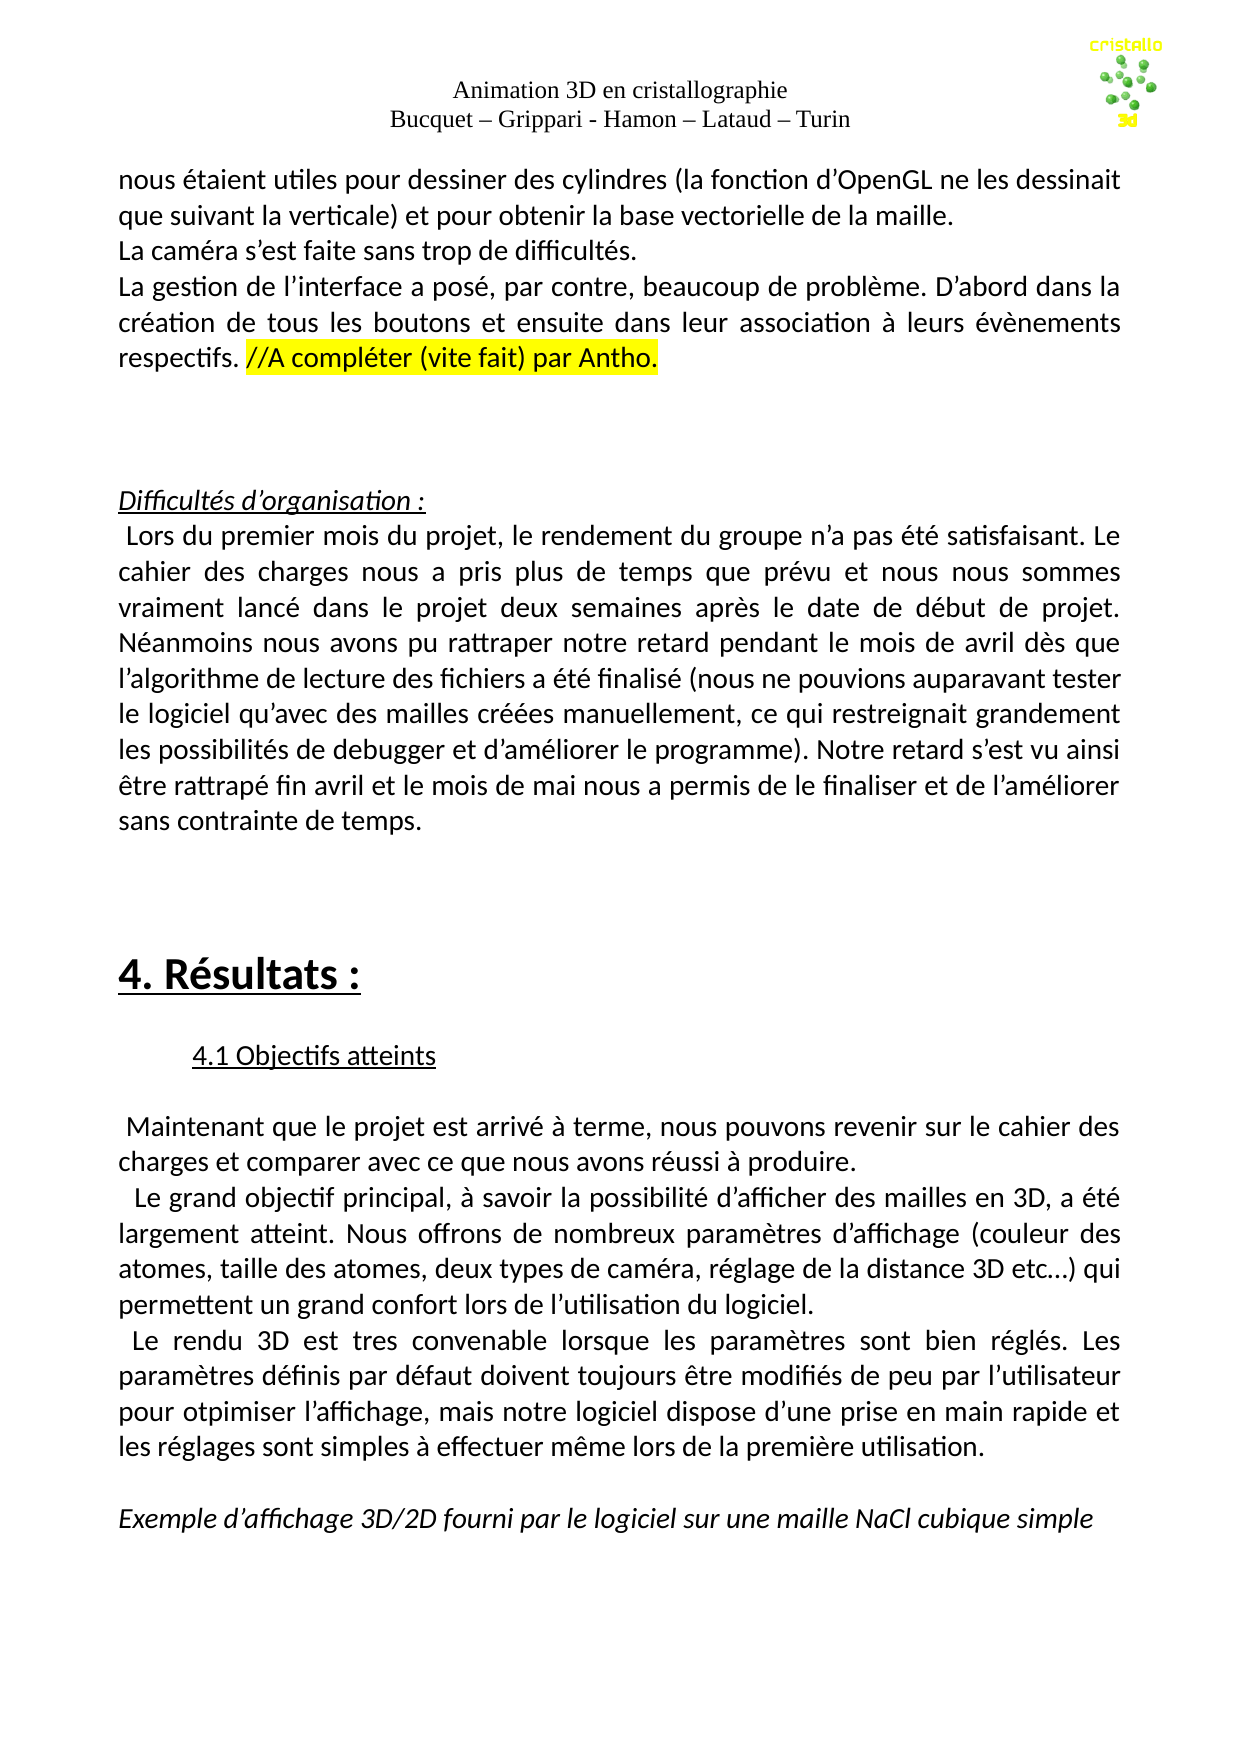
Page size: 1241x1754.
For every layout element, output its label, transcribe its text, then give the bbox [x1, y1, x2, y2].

text Exemple d’affichage 3D/2D fourni par le logiciel sur une maille NaCl cubique simple [118, 1500, 1122, 1535]
text Le rendu 3D est tres convenable lorsque les paramètres sont bien réglés. Les paramètres définis par défaut doivent toujours être modifiés de peu par l’utilisateur pour otpimiser l’affichage, mais notre logiciel dispose d’une prise en main rapide et les réglages sont simples à effectuer même lors de la première utilisation. [118, 1322, 1122, 1464]
text Maintenant que le projet est arrivé à terme, nous pouvons revenir sur le cahier des charges et comparer avec ce que nous avons réussi à produire. [118, 1108, 1122, 1179]
text nous étaient utiles pour dessiner des cylindres (la fonction d’OpenGL ne les dessinait que suivant la verticale) et pour obtenir la base vectorielle de la maille. [118, 161, 1122, 232]
text La caméra s’est faite sans trop de difficultés. [118, 232, 1122, 268]
text Lors du premier mois du projet, le rendement du groupe n’a pas été satisfaisant. Le cahier des charges nous a pris plus de temps que prévu et nous nous sommes vraiment lancé dans le projet deux semaines après le date de début de projet. Néanmoins nous avons pu rattraper notre retard pendant le mois de avril dès que l’algorithme de lecture des fichiers a été finalisé (nous ne pouvions auparavant tester le logiciel qu’avec des mailles créées manuellement, ce qui restreignait grandement les possibilités de debugger et d’améliorer le programme). Notre retard s’est vu ainsi être rattrapé fin avril et le mois de mai nous a permis de le finaliser et de l’améliorer sans contrainte de temps. [118, 517, 1122, 838]
text La gestion de l’interface a posé, par contre, beaucoup de problème. D’abord dans la création de tous les boutons et ensuite dans leur association à leurs évènements respectifs. //A compléter (vite fait) par Antho. [118, 268, 1122, 375]
text Le grand objectif principal, à savoir la possibilité d’afficher des mailles en 3D, a été largement atteint. Nous offrons de nombreux paramètres d’affichage (couleur des atomes, taille des atomes, deux types de caméra, réglage de la distance 3D etc…) qui permettent un grand confort lors de l’utilisation du logiciel. [118, 1179, 1122, 1322]
text 4. Résultats : [118, 945, 1122, 1001]
text Difficultés d’organisation : [118, 482, 1122, 517]
text 4.1 Objectifs atteints [118, 1037, 1122, 1072]
